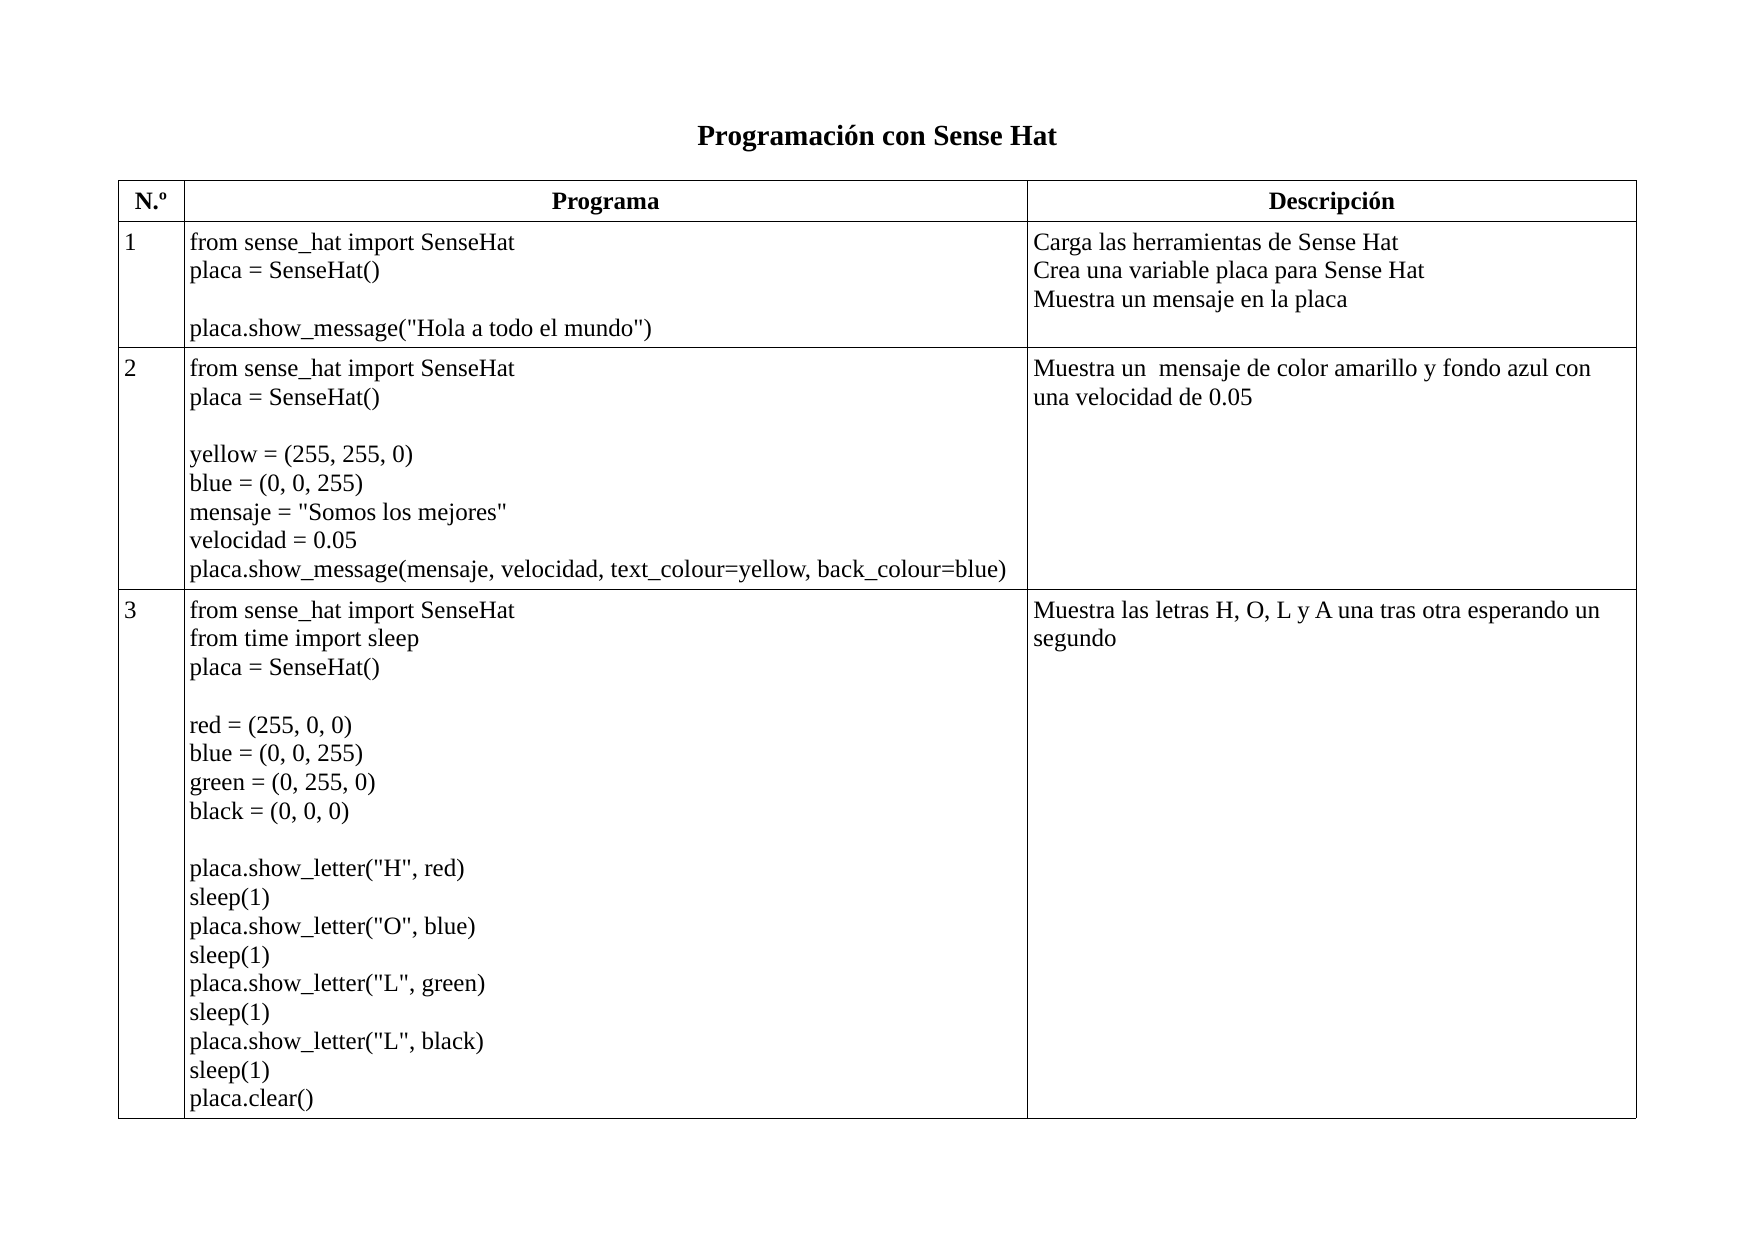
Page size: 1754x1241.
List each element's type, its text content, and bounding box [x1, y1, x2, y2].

table_cell 3 [119, 590, 184, 1118]
table_cell from sense_hat import SenseHat placa = SenseHat() yellow = (255, 255, 0) blue = (0, 0, 255) mensaje = "Somos los mejores" velocidad = 0.05 placa.show_message(mensaje, velocidad, text_colour=yellow, back_colour=blue) [185, 348, 1027, 589]
table_cell Muestra las letras H, O, L y A una tras otra esperando un segundo [1028, 590, 1636, 1118]
table_header N.º [119, 181, 184, 221]
table_cell from sense_hat import SenseHat placa = SenseHat() placa.show_message("Hola a todo el mundo") [185, 222, 1027, 347]
table_header Programa [185, 181, 1027, 221]
text Programación con Sense Hat [118, 118, 1636, 152]
table_cell from sense_hat import SenseHat from time import sleep placa = SenseHat() red = (255, 0, 0) blue = (0, 0, 255) green = (0, 255, 0) black = (0, 0, 0) placa.show_letter("H", red) sleep(1) placa.show_letter("O", blue) sleep(1) placa.show_letter("L", green) sleep(1) placa.show_letter("L", black) sleep(1) placa.clear() [185, 590, 1027, 1118]
table_header Descripción [1028, 181, 1636, 221]
table_cell Muestra un mensaje de color amarillo y fondo azul con una velocidad de 0.05 [1028, 348, 1636, 589]
table_cell 1 [119, 222, 184, 347]
table_cell 2 [119, 348, 184, 589]
table_cell Carga las herramientas de Sense Hat Crea una variable placa para Sense Hat Muestra un mensaje en la placa [1028, 222, 1636, 347]
